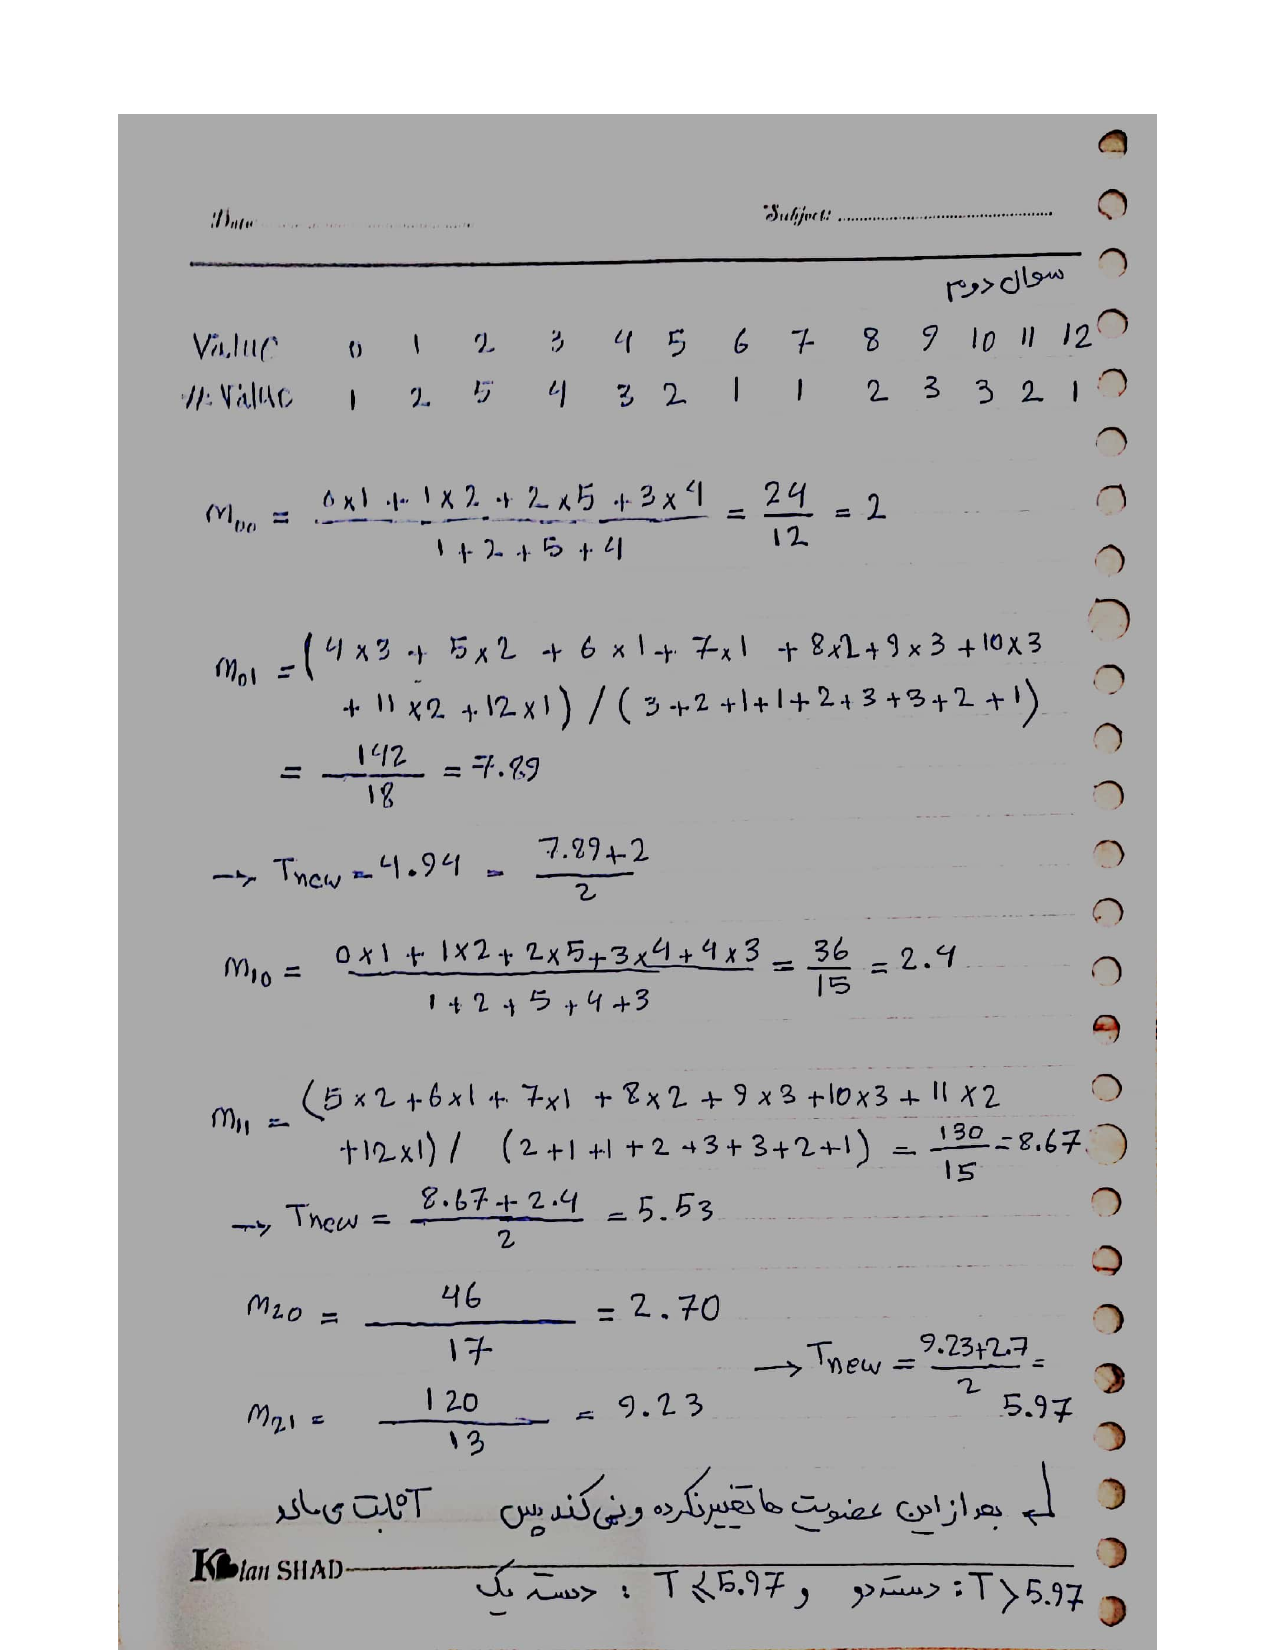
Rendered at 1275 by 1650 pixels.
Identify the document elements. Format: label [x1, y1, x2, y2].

picture [118, 114, 1157, 1650]
